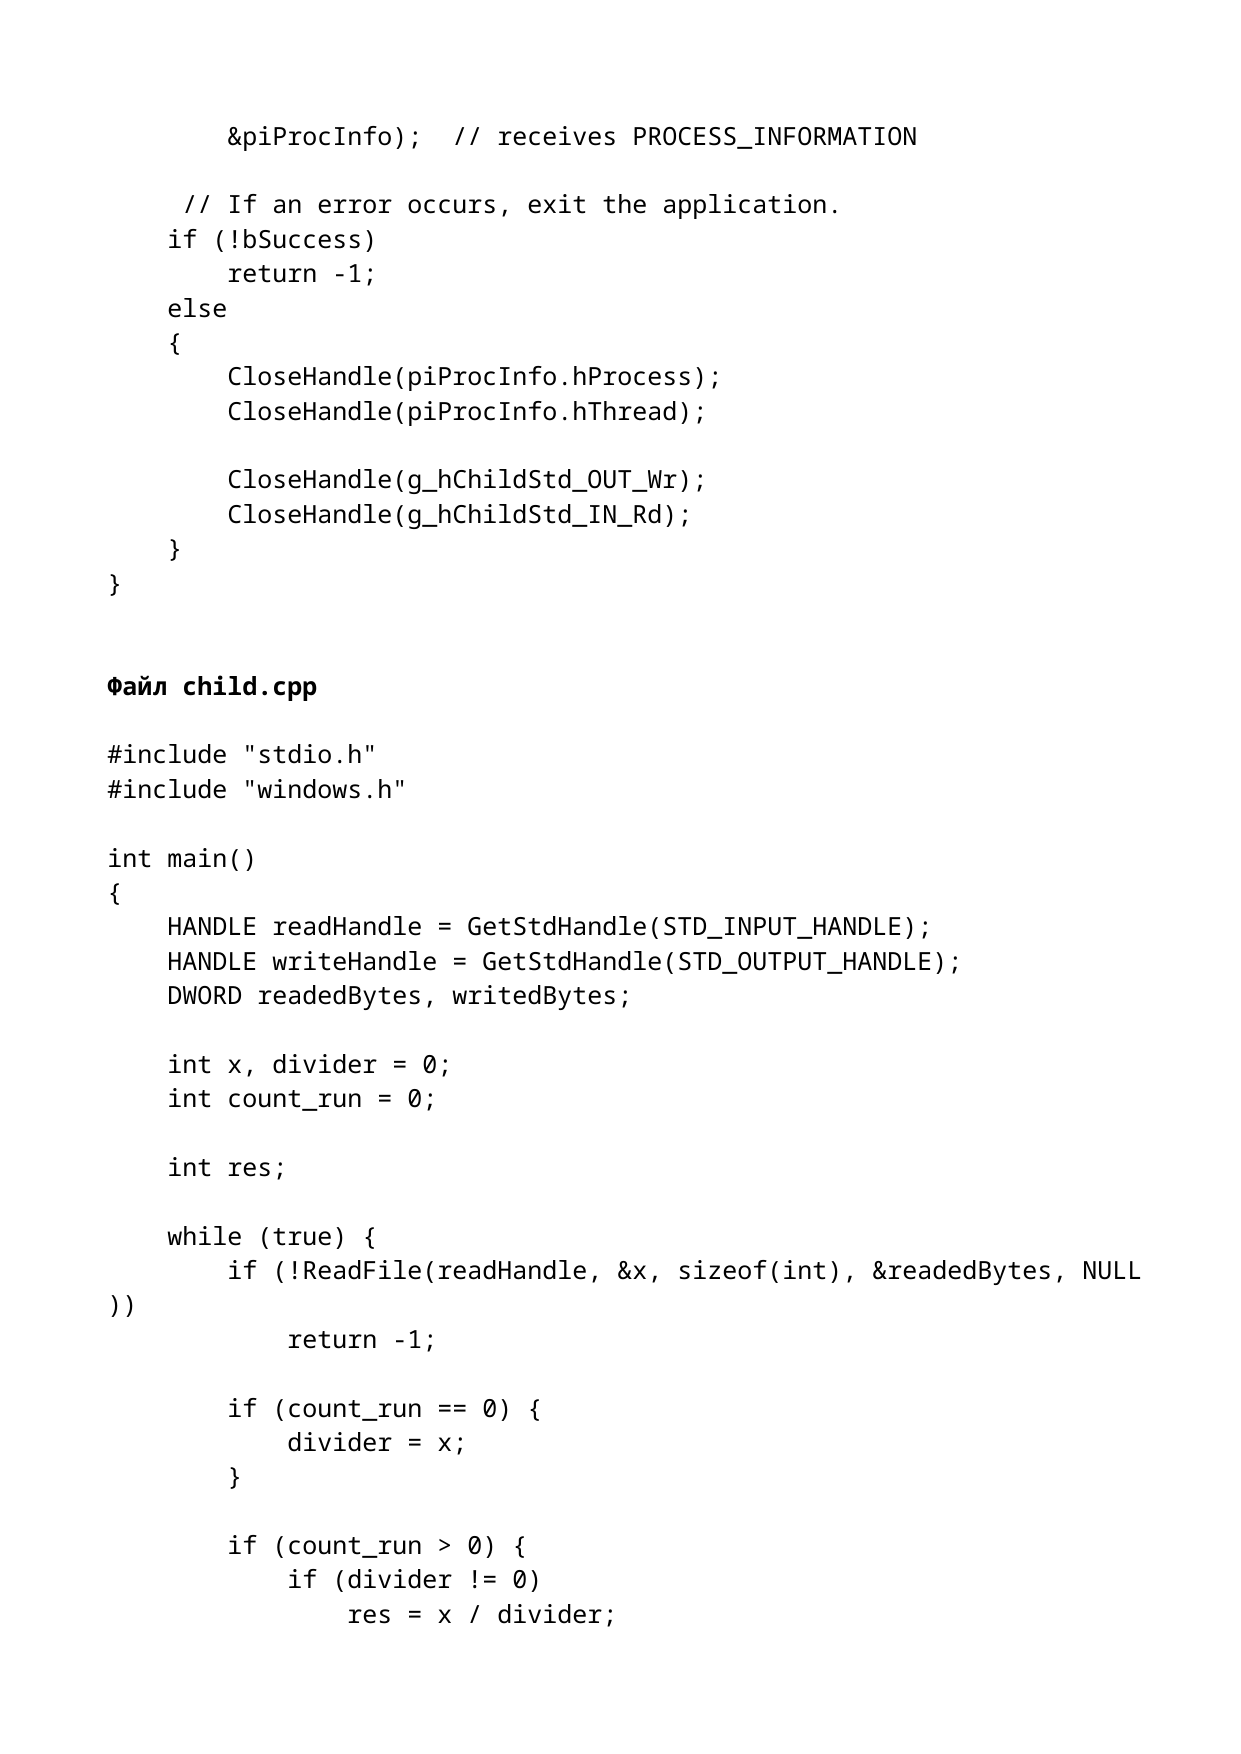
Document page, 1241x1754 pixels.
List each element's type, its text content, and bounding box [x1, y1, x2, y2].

text if (divider != 0) [107, 1562, 1153, 1596]
text else [107, 290, 1153, 324]
text } [107, 1459, 1153, 1493]
text &piProcInfo); // receives PROCESS_INFORMATION [107, 118, 1153, 152]
text // If an error occurs, exit the application. [107, 187, 1153, 221]
text if (count_run > 0) { [107, 1527, 1153, 1562]
text Файл child.cpp [107, 668, 1153, 702]
text #include "stdio.h" [107, 737, 1153, 771]
text while (true) { [107, 1218, 1153, 1252]
text CloseHandle(piProcInfo.hThread); [107, 393, 1153, 427]
text { [107, 324, 1153, 359]
text #include "windows.h" [107, 771, 1153, 806]
text { [107, 874, 1153, 909]
text DWORD readedBytes, writedBytes; [107, 977, 1153, 1012]
text CloseHandle(piProcInfo.hProcess); [107, 359, 1153, 393]
text if (!ReadFile(readHandle, &x, sizeof(int), &readedBytes, NULL)) [107, 1252, 1153, 1321]
text } [107, 531, 1153, 565]
text CloseHandle(g_hChildStd_OUT_Wr); [107, 462, 1153, 496]
text int x, divider = 0; [107, 1046, 1153, 1081]
text return -1; [107, 256, 1153, 290]
text } [107, 565, 1153, 599]
text res = x / divider; [107, 1596, 1153, 1631]
text HANDLE readHandle = GetStdHandle(STD_INPUT_HANDLE); [107, 909, 1153, 943]
text HANDLE writeHandle = GetStdHandle(STD_OUTPUT_HANDLE); [107, 943, 1153, 977]
text int count_run = 0; [107, 1081, 1153, 1115]
text if (!bSuccess) [107, 221, 1153, 256]
text CloseHandle(g_hChildStd_IN_Rd); [107, 496, 1153, 531]
text int main() [107, 840, 1153, 874]
text divider = x; [107, 1424, 1153, 1459]
text return -1; [107, 1321, 1153, 1356]
text int res; [107, 1149, 1153, 1184]
text if (count_run == 0) { [107, 1390, 1153, 1424]
